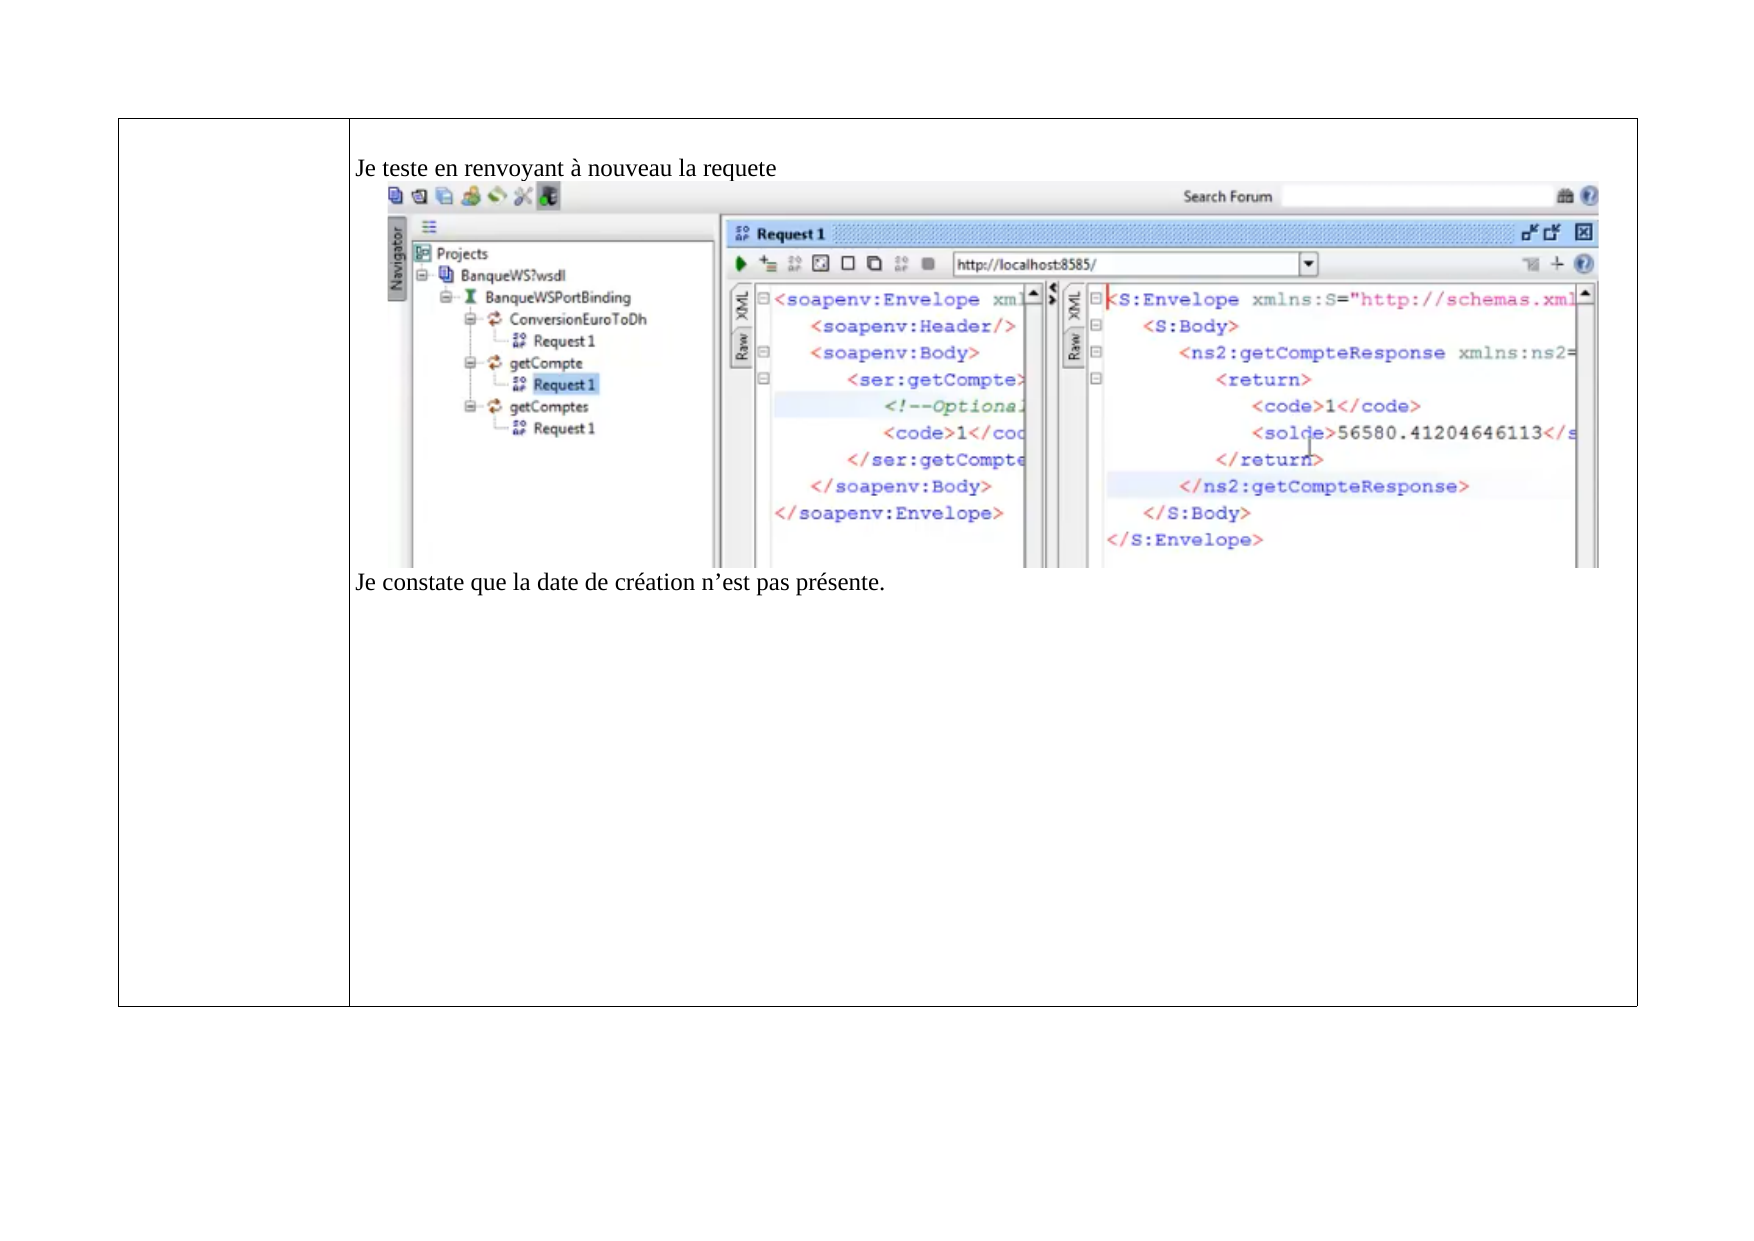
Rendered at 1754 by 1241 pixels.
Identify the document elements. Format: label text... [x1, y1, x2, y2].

table_cell Je teste en renvoyant à nouveau la requete Je constate que la date de création n’est pas présente. [350, 119, 1637, 1006]
picture [387, 181, 1599, 568]
table_cell [119, 119, 349, 1006]
